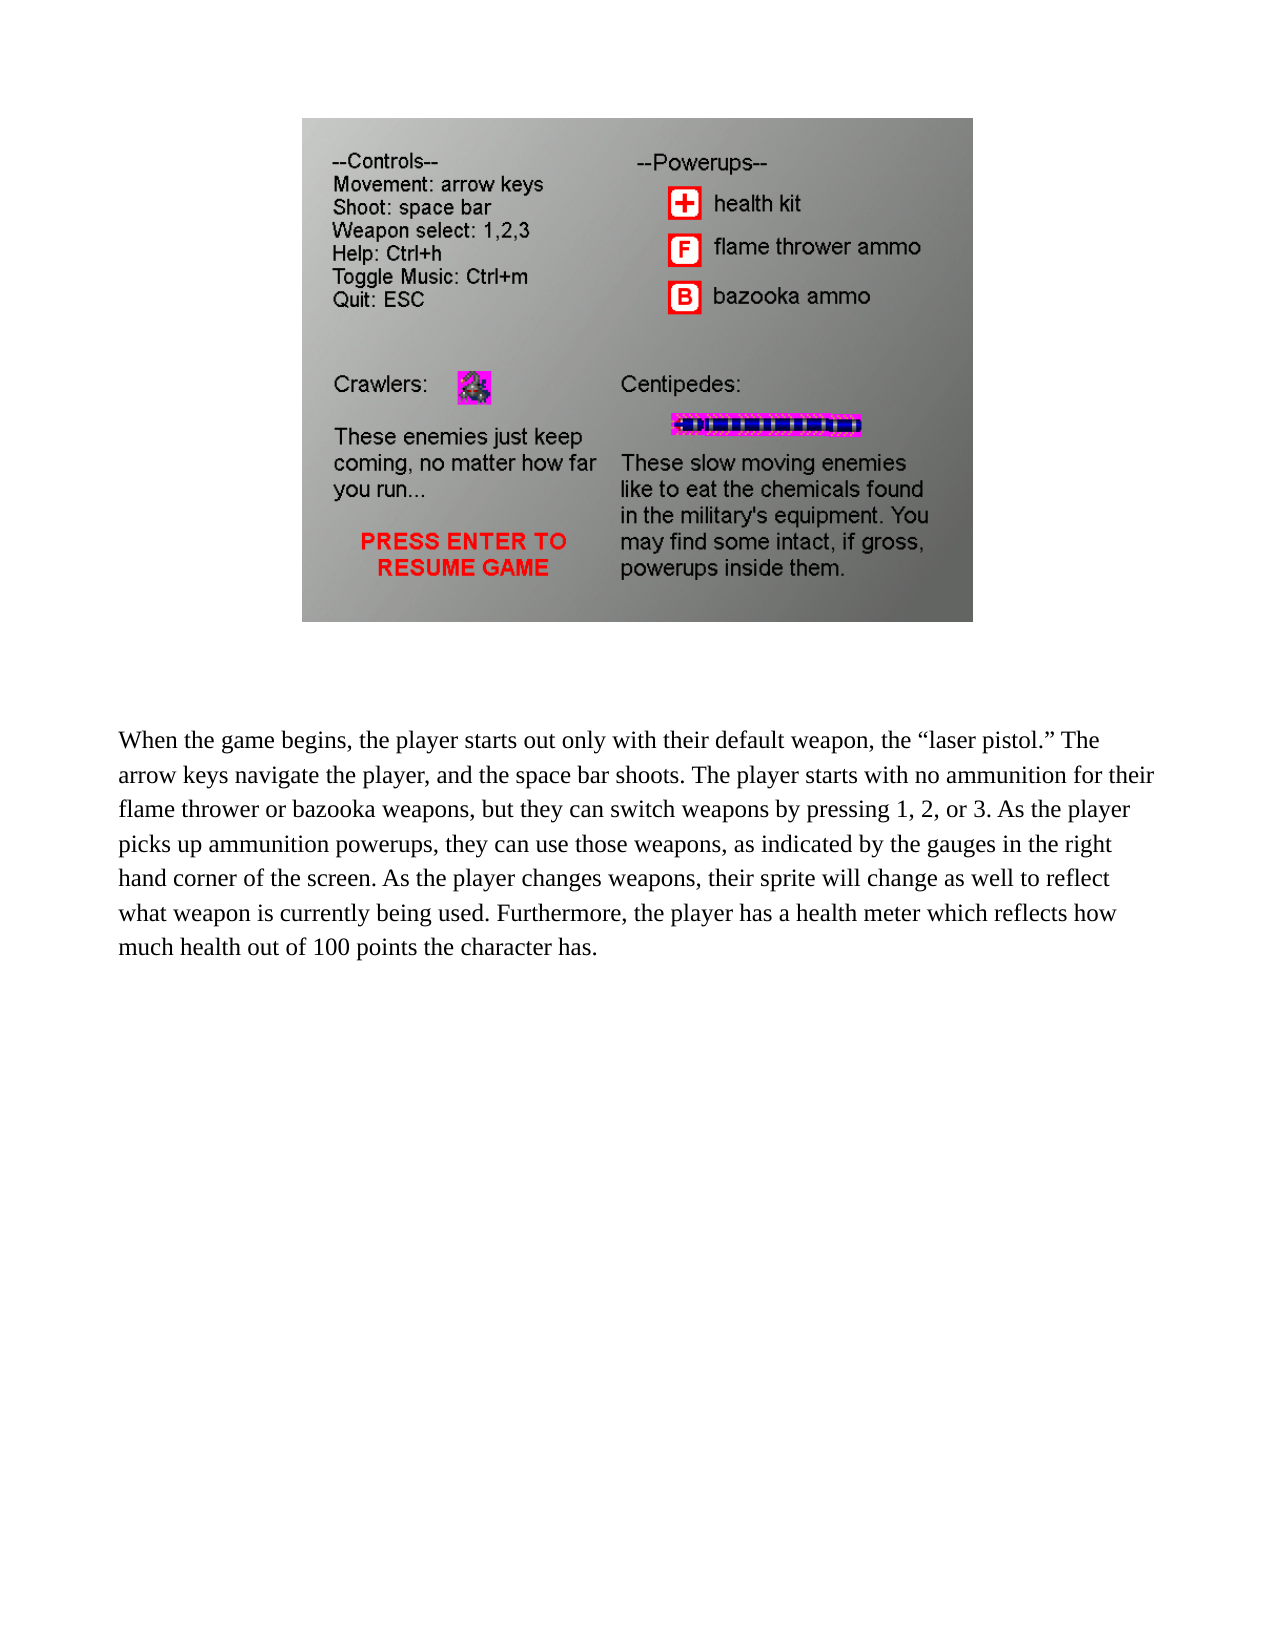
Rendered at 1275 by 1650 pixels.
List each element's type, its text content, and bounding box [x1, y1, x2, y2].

picture [302, 118, 973, 622]
text When the game begins, the player starts out only with their default weapon, the “laser pistol.” The arrow keys navigate the player, and the space bar shoots. The player starts with no ammunition for their flame thrower or bazooka weapons, but they can switch weapons by pressing 1, 2, or 3. As the player picks up ammunition powerups, they can use those weapons, as indicated by the gauges in the right hand corner of the screen. As the player changes weapons, their sprite will change as well to reflect what weapon is currently being used. Furthermore, the player has a health meter which reflects how much health out of 100 points the character has. [118, 725, 1157, 961]
